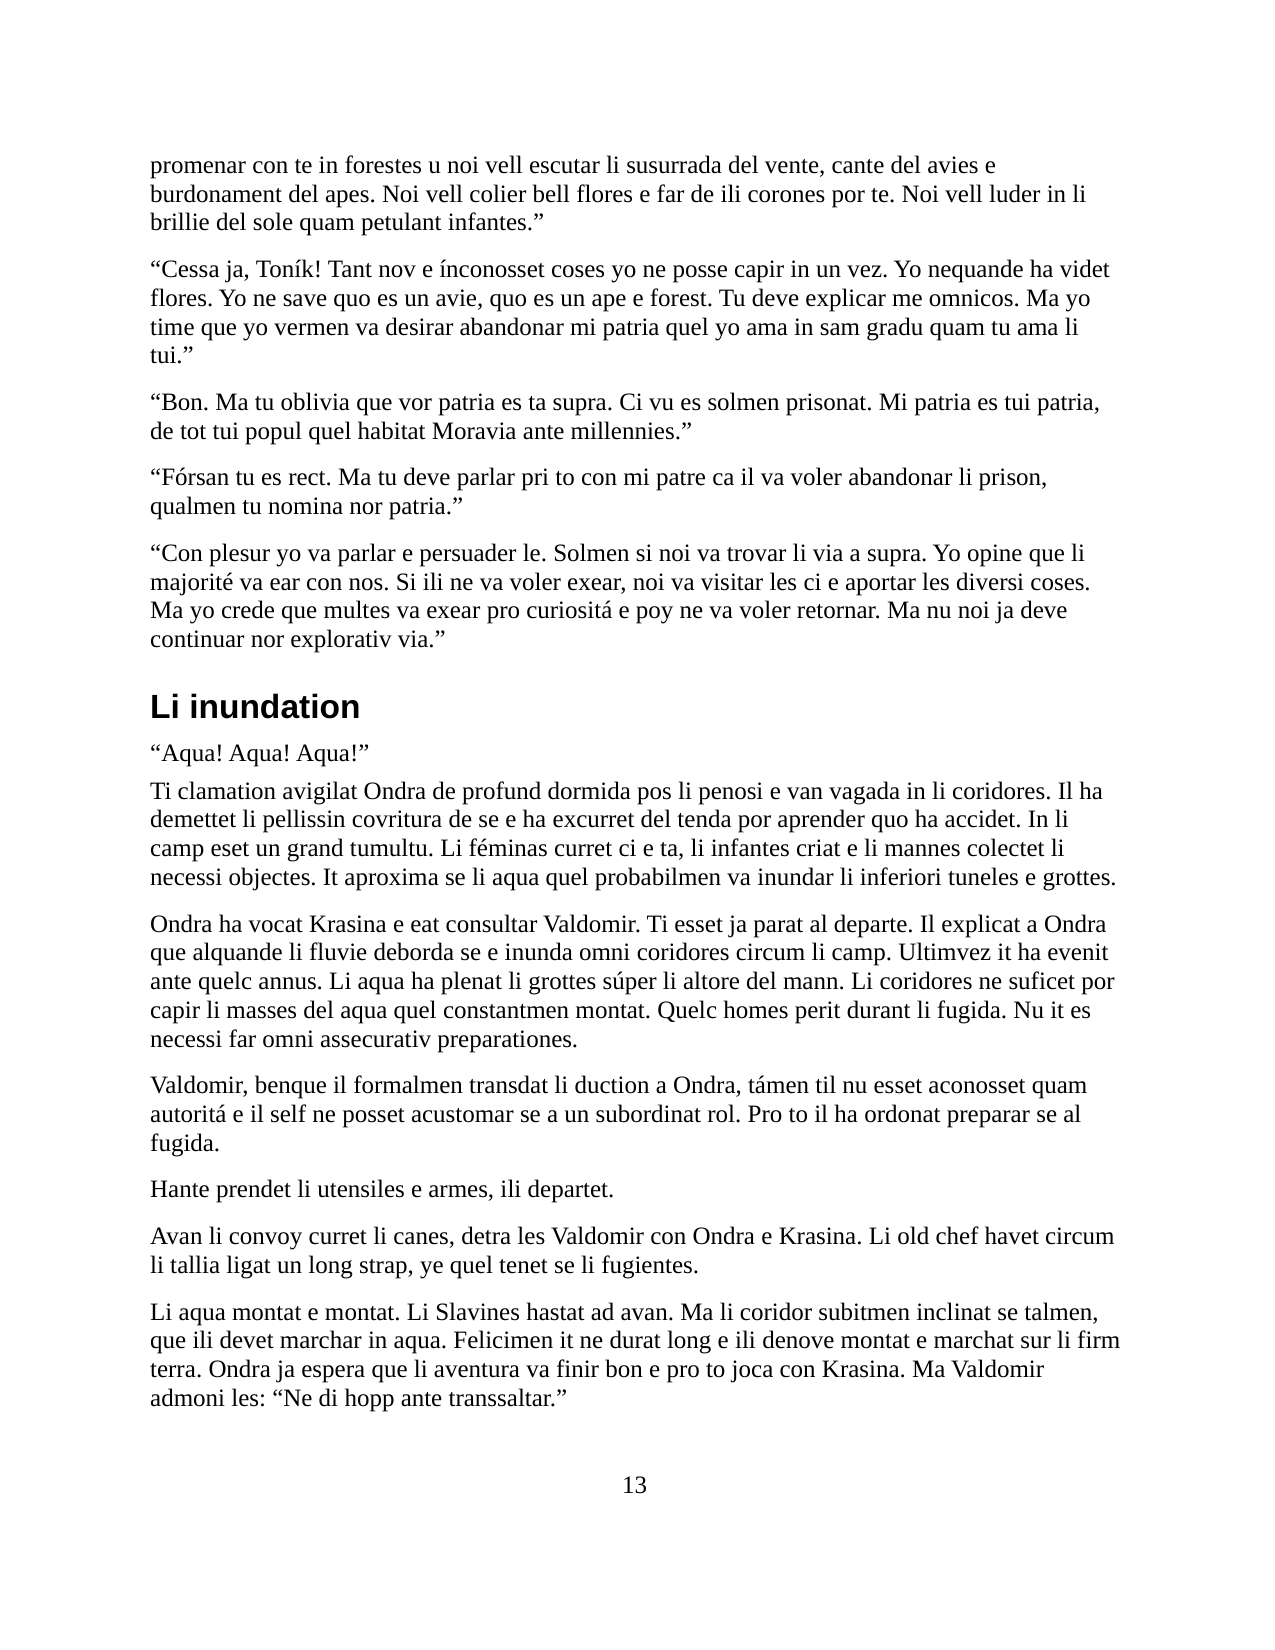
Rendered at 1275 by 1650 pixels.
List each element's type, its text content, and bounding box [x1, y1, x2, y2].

text “Aqua! Aqua! Aqua!” [150, 738, 1125, 767]
text “Con plesur yo va parlar e persuader le. Solmen si noi va trovar li via a supra. Yo opine que li majorité va ear con nos. Si ili ne va voler exear, noi va visitar les ci e aportar les diversi coses. Ma yo crede que multes va exear pro curiositá e poy ne va voler retornar. Ma nu noi ja deve continuar nor explorativ via.” [150, 538, 1125, 653]
text Hante prendet li utensiles e armes, ili departet. [150, 1174, 1125, 1203]
subtitle Li inundation [150, 687, 1125, 726]
text promenar con te in forestes u noi vell escutar li susurrada del vente, cante del avies e burdonament del apes. Noi vell colier bell flores e far de ili corones por te. Noi vell luder in li brillie del sole quam petulant infantes.” [150, 150, 1125, 236]
text “Bon. Ma tu oblivia que vor patria es ta supra. Ci vu es solmen prisonat. Mi patria es tui patria, de tot tui popul quel habitat Moravia ante millennies.” [150, 387, 1125, 444]
text Ondra ha vocat Krasina e eat consultar Valdomir. Ti esset ja parat al departe. Il explicat a Ondra que alquande li fluvie deborda se e inunda omni coridores circum li camp. Ultimvez it ha evenit ante quelc annus. Li aqua ha plenat li grottes súper li altore del mann. Li coridores ne suficet por capir li masses del aqua quel constantmen montat. Quelc homes perit durant li fugida. Nu it es necessi far omni assecurativ preparationes. [150, 909, 1125, 1052]
text Valdomir, benque il formalmen transdat li duction a Ondra, támen til nu esset aconosset quam autoritá e il self ne posset acustomar se a un subordinat rol. Pro to il ha ordonat preparar se al fugida. [150, 1070, 1125, 1157]
text “Cessa ja, Toník! Tant nov e ínconosset coses yo ne posse capir in un vez. Yo nequande ha videt flores. Yo ne save quo es un avie, quo es un ape e forest. Tu deve explicar me omnicos. Ma yo time que yo vermen va desirar abandonar mi patria quel yo ama in sam gradu quam tu ama li tui.” [150, 254, 1125, 369]
text Li aqua montat e montat. Li Slavines hastat ad avan. Ma li coridor subitmen inclinat se talmen, que ili devet marchar in aqua. Felicimen it ne durat long e ili denove montat e marchat sur li firm terra. Ondra ja espera que li aventura va finir bon e pro to joca con Krasina. Ma Valdomir admoni les: “Ne di hopp ante transsaltar.” [150, 1297, 1125, 1412]
text Ti clamation avigilat Ondra de profund dormida pos li penosi e van vagada in li coridores. Il ha demettet li pellissin covritura de se e ha excurret del tenda por aprender quo ha accidet. In li camp eset un grand tumultu. Li féminas curret ci e ta, li infantes criat e li mannes colectet li necessi objectes. It aproxima se li aqua quel probabilmen va inundar li inferiori tuneles e grottes. [150, 776, 1125, 891]
text “Fórsan tu es rect. Ma tu deve parlar pri to con mi patre ca il va voler abandonar li prison, qualmen tu nomina nor patria.” [150, 462, 1125, 520]
text Avan li convoy curret li canes, detra les Valdomir con Ondra e Krasina. Li old chef havet circum li tallia ligat un long strap, ye quel tenet se li fugientes. [150, 1221, 1125, 1279]
